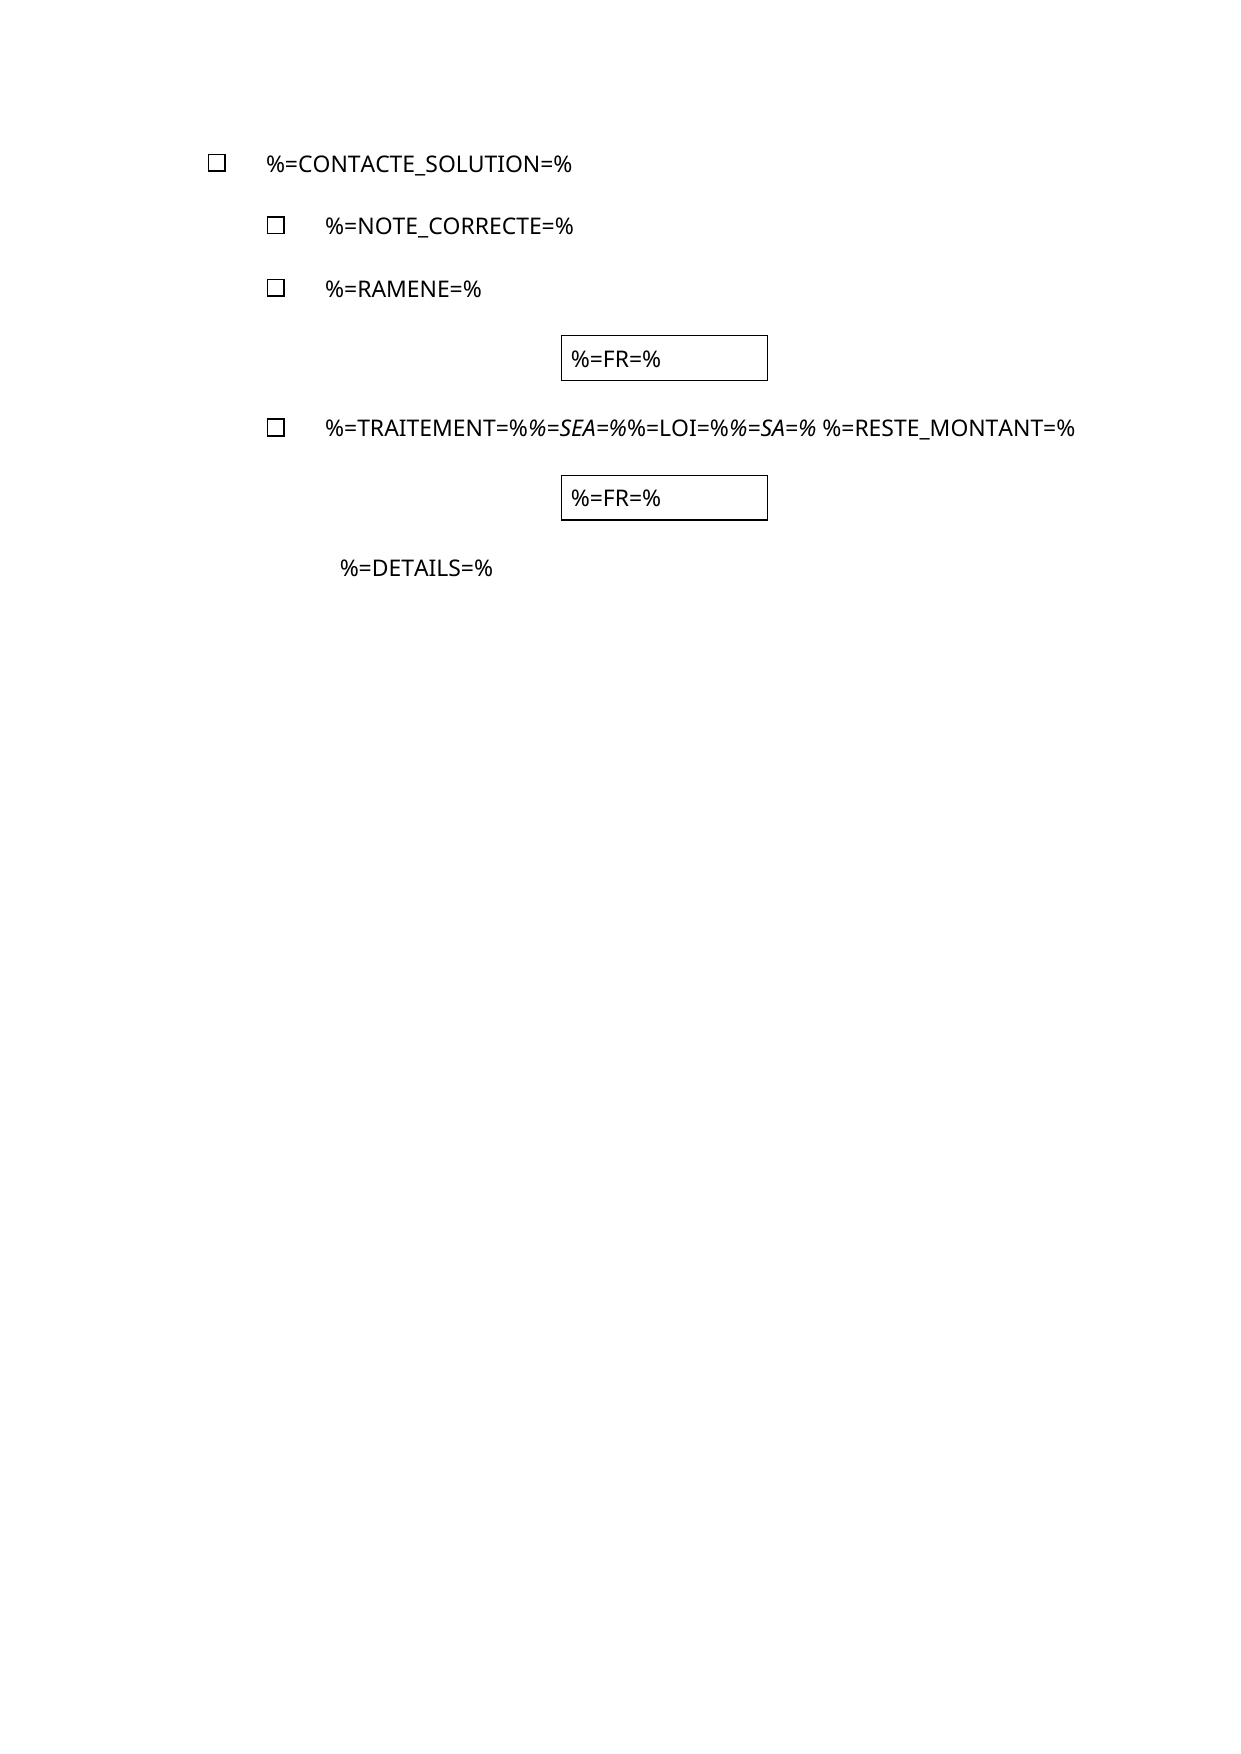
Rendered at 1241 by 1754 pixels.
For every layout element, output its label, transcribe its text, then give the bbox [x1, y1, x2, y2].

text %=NOTE_CORRECTE=% [207, 210, 1122, 241]
text %=RAMENE=% [207, 273, 1122, 304]
text %=DETAILS=% [207, 552, 1122, 583]
text %=TRAITEMENT=%%=SEA=%%=LOI=%%=SA=% %=RESTE_MONTANT=% [207, 412, 1122, 443]
text %=FR=% [562, 336, 767, 380]
text %=CONTACTE_SOLUTION=% [207, 148, 1122, 179]
text %=FR=% [562, 476, 767, 519]
